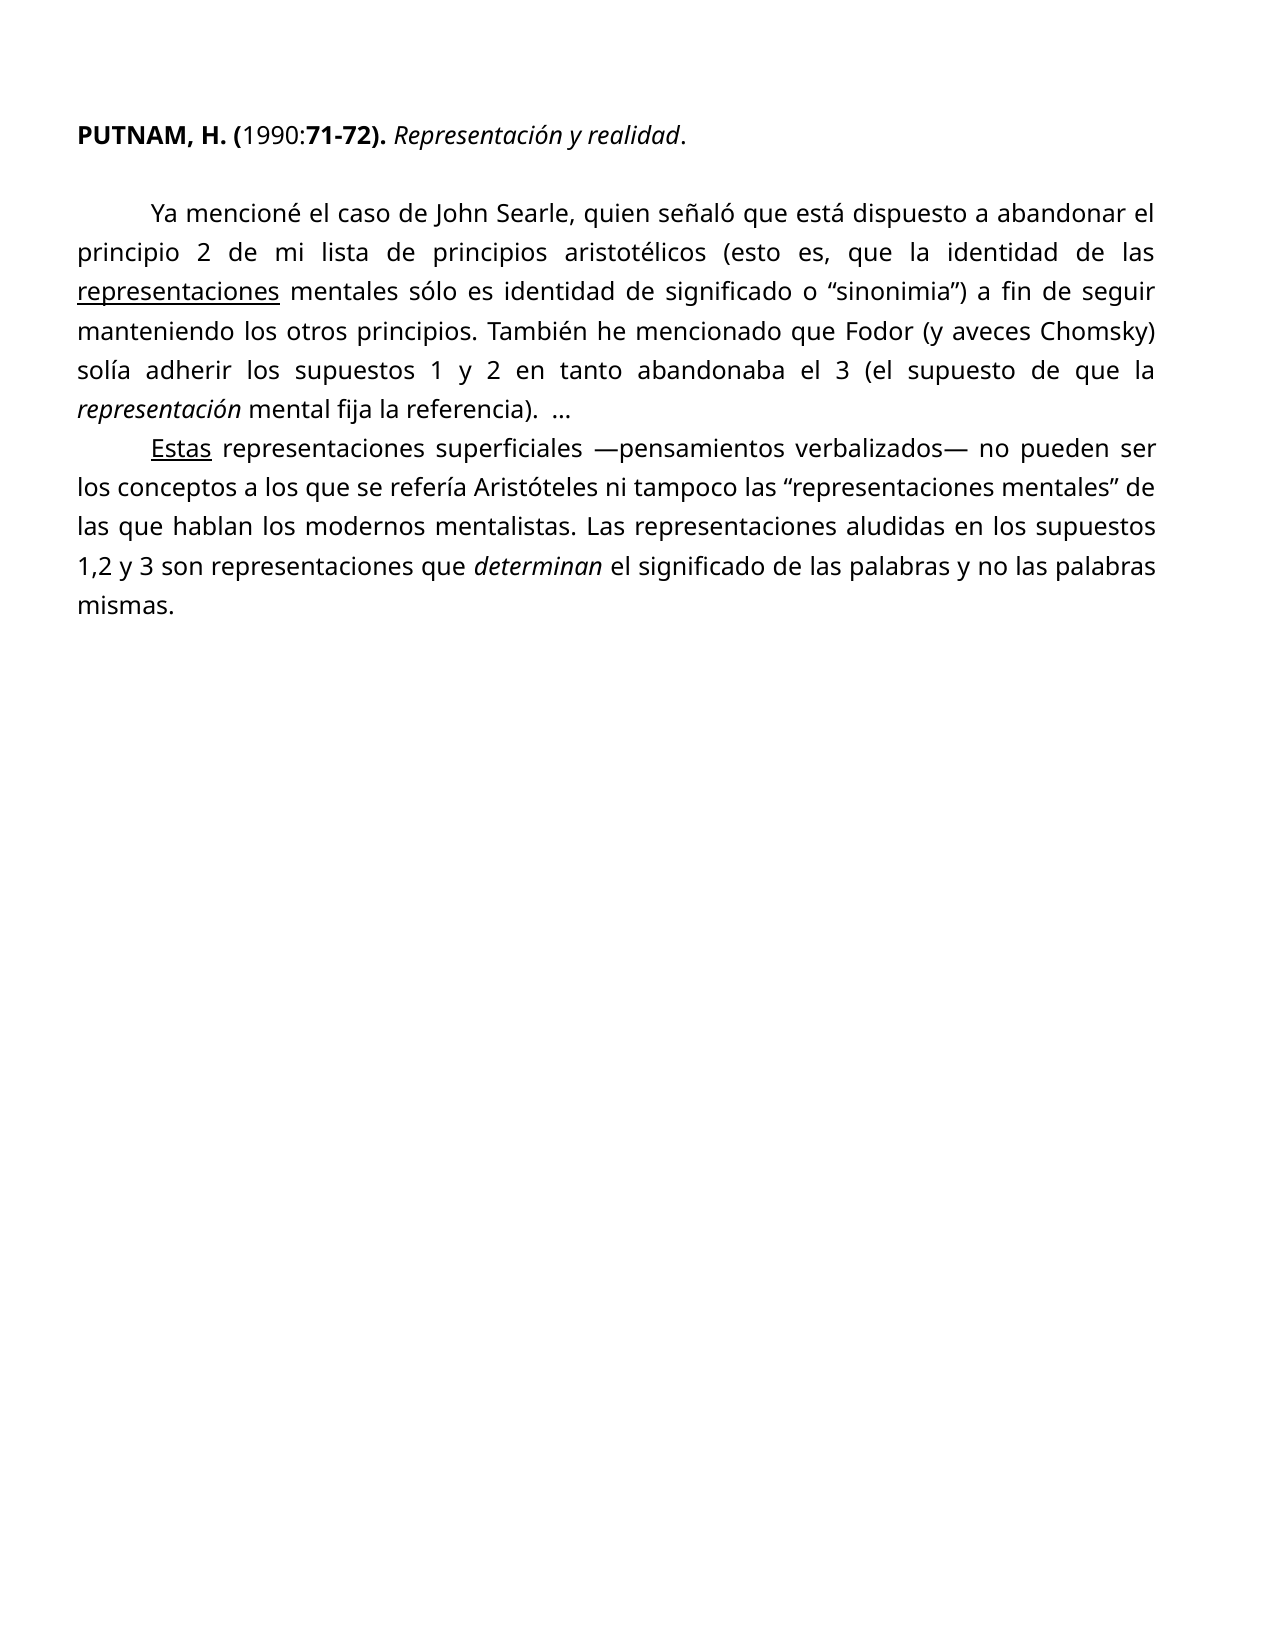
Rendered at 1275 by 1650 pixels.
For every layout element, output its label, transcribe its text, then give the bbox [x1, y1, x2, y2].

text Ya mencioné el caso de John Searle, quien señaló que está dispuesto a abandonar el principio 2 de mi lista de principios aristotélicos (esto es, que la identidad de las representaciones mentales sólo es identidad de significado o “sinonimia”) a fin de seguir manteniendo los otros principios. También he mencionado que Fodor (y aveces Chomsky) solía adherir los supuestos 1 y 2 en tanto abandonaba el 3 (el supuesto de que la representación mental fija la referencia). … [77, 196, 1157, 426]
text PUTNAM, H. (1990:71-72). Representación y realidad. [77, 117, 1157, 151]
text Estas representaciones superficiales —pensamientos verbalizados— no pueden ser los conceptos a los que se refería Aristóteles ni tampoco las “representaciones mentales” de las que hablan los modernos mentalistas. Las representaciones aludidas en los supuestos 1,2 y 3 son representaciones que determinan el significado de las palabras y no las palabras mismas. [77, 431, 1157, 621]
